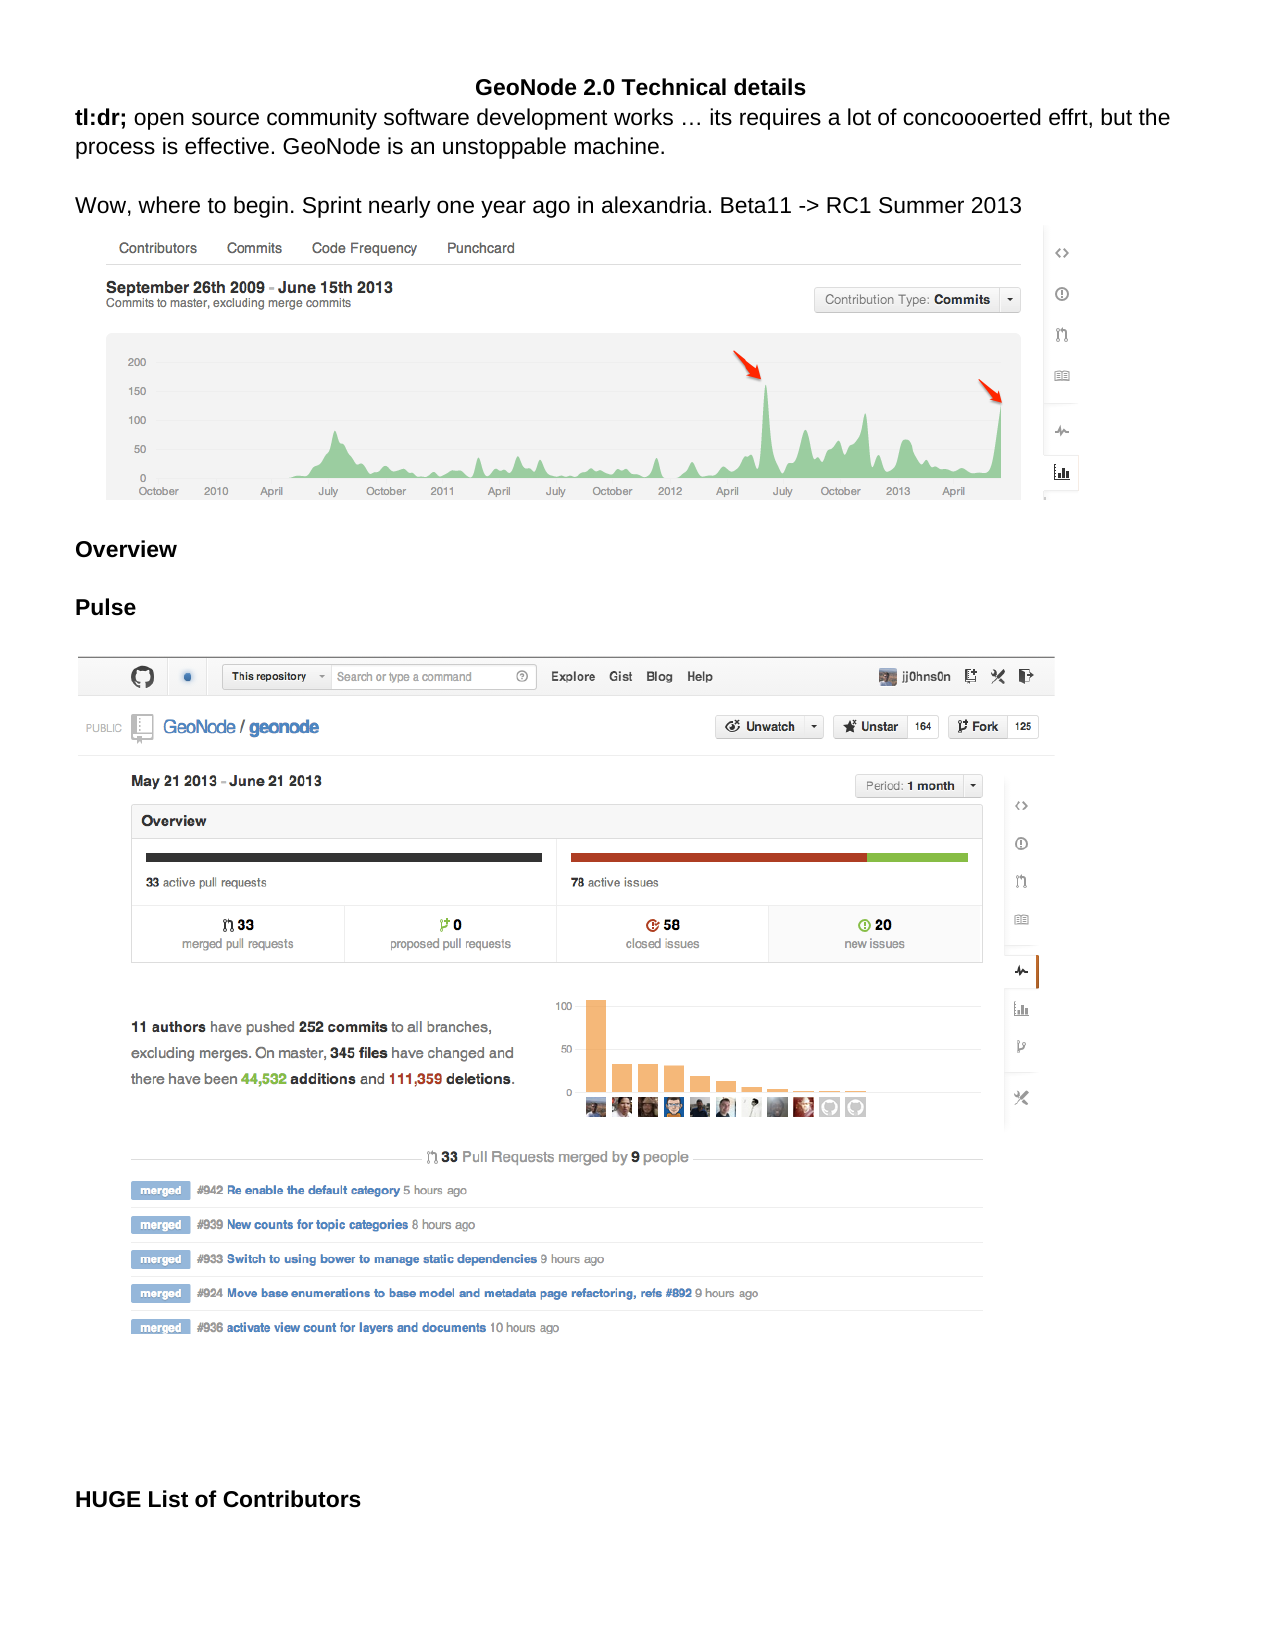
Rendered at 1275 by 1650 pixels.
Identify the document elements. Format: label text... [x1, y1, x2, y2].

text Overview [75, 536, 1200, 562]
text Pulse [75, 595, 1200, 621]
picture [78, 656, 1055, 1334]
text HUGE List of Contributors [75, 1487, 1200, 1513]
text tl:dr; open source community software development works … its requires a lot of concoooerted effrt, but the process is effective. GeoNode is an unstoppable machine. [75, 104, 1200, 159]
picture [78, 225, 1079, 500]
text GeoNode 2.0 Technical details [75, 75, 1200, 101]
text Wow, where to begin. Sprint nearly one year ago in alexandria. Beta11 -> RC1 Summer 2013 [75, 192, 1200, 218]
